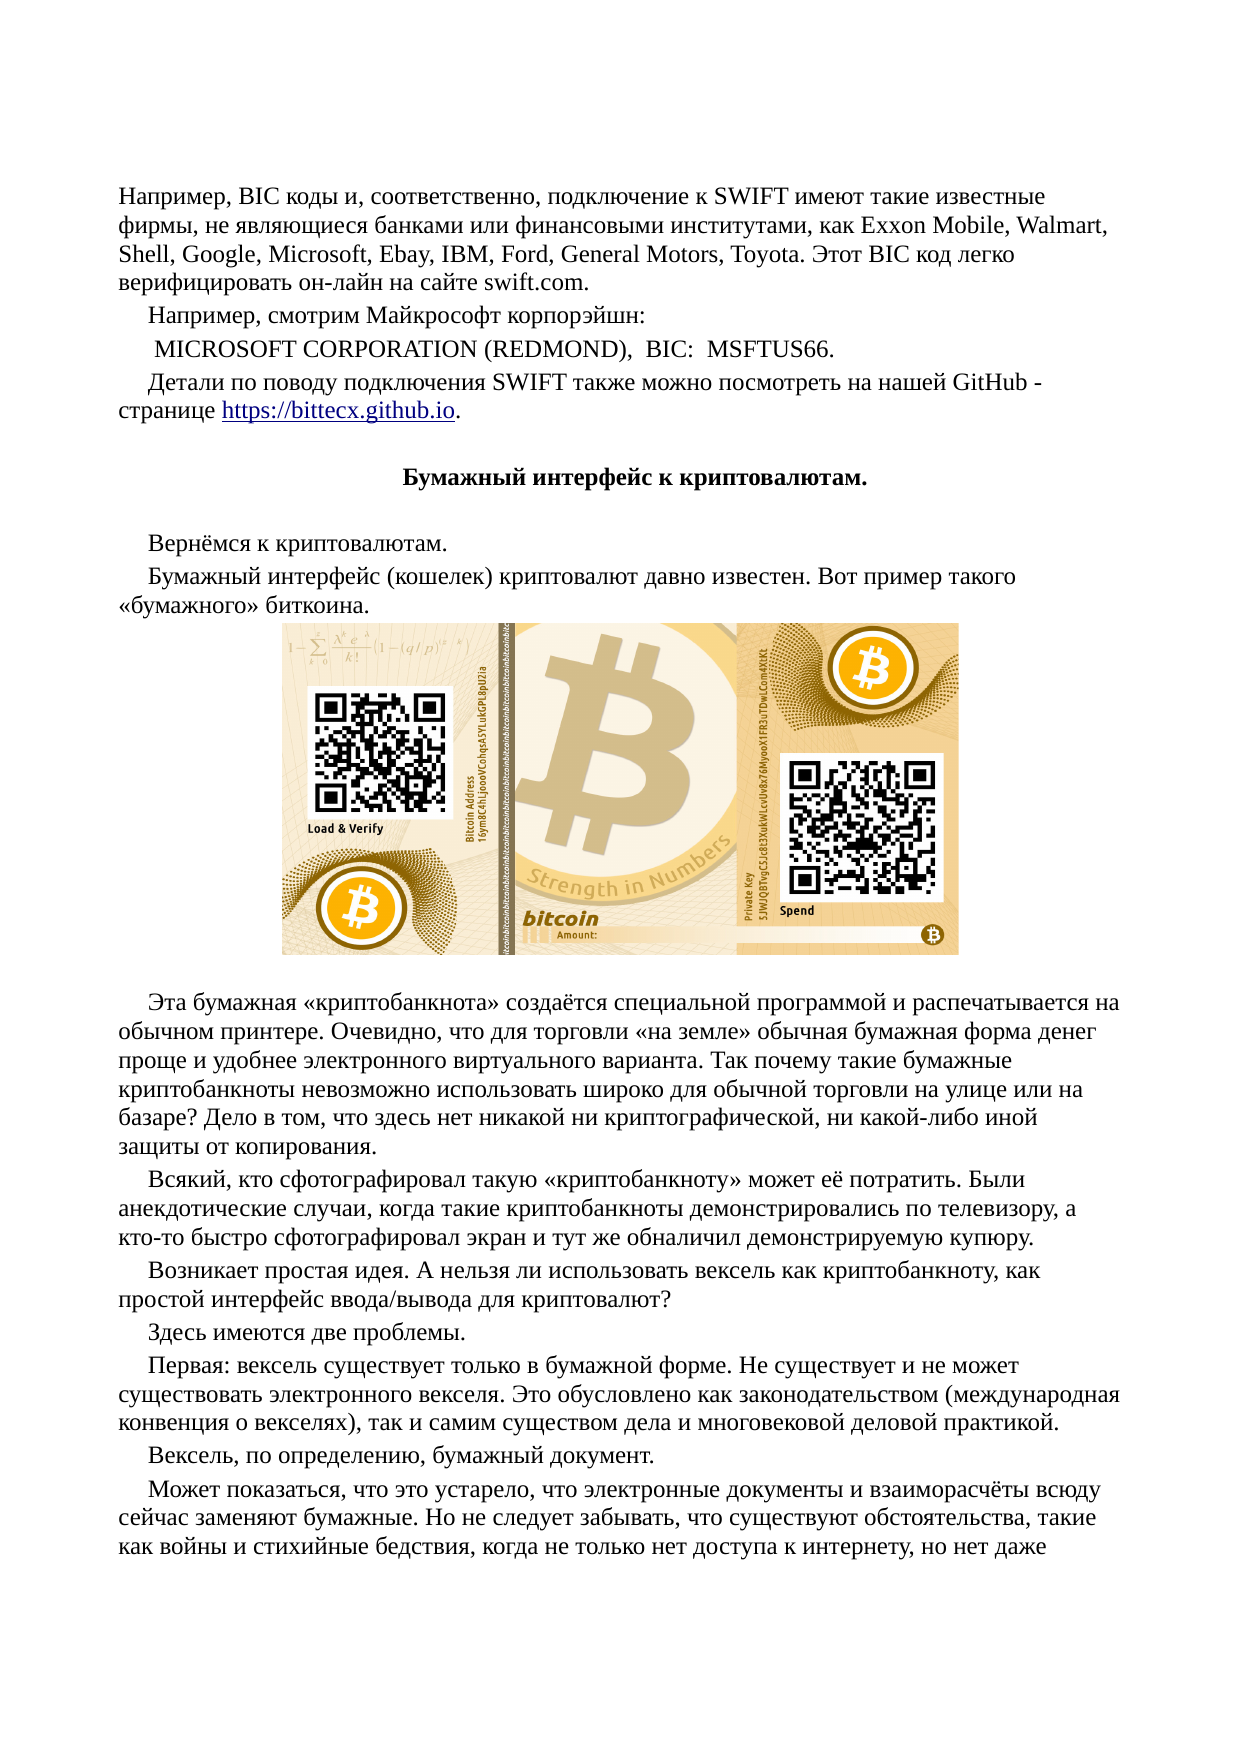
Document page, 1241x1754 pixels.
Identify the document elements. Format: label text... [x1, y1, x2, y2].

text Например, смотрим Майкрософт корпорэйшн: [118, 301, 1122, 334]
picture [282, 623, 959, 955]
text Вернёмся к криптовалютам. [118, 528, 1122, 561]
text Бумажный интерфейс (кошелек) криптовалют давно известен. Вот пример такого «бумажного» биткоина. [118, 561, 1122, 623]
text Например, BIC коды и, соответственно, подключение к SWIFT имеют такие известные фирмы, не являющиеся банками или финансовыми институтами, как Exxon Mobile, Walmart, Shell, Google, Microsoft, Ebay, IBM, Ford, General Motors, Toyota. Этот BIC код легко верифицировать он-лайн на сайте swift.com. [118, 181, 1122, 301]
text MICROSOFT CORPORATION (REDMOND), BIC: MSFTUS66. [118, 334, 1122, 367]
text Детали по поводу подключения SWIFT также можно посмотреть на нашей GitHub - странице https://bittecx.github.io. [118, 367, 1122, 429]
text Возникает простая идея. А нельзя ли использовать вексель как криптобанкноту, как простой интерфейс ввода/вывода для криптовалют? [118, 1255, 1122, 1317]
text Первая: вексель существует только в бумажной форме. Не существует и не может существовать электронного векселя. Это обусловлено как законодательством (международная конвенция о векселях), так и самим существом дела и многовековой деловой практикой. [118, 1350, 1122, 1441]
text Вексель, по определению, бумажный документ. [118, 1441, 1122, 1474]
text Эта бумажная «криптобанкнота» создаётся специальной программой и распечатывается на обычном принтере. Очевидно, что для торговли «на земле» обычная бумажная форма денег проще и удобнее электронного виртуального варианта. Так почему такие бумажные криптобанкноты невозможно использовать широко для обычной торговли на улице или на базаре? Дело в том, что здесь нет никакой ни криптографической, ни какой-либо иной защиты от копирования. [118, 987, 1122, 1164]
text Может показаться, что это устарело, что электронные документы и взаиморасчёты всюду сейчас заменяют бумажные. Но не следует забывать, что существуют обстоятельства, такие как войны и стихийные бедствия, когда не только нет доступа к интернету, но нет даже [118, 1474, 1122, 1564]
text Бумажный интерфейс к криптовалютам. [118, 462, 1122, 495]
text Здесь имеются две проблемы. [118, 1317, 1122, 1350]
text Всякий, кто сфотографировал такую «криптобанкноту» может её потратить. Были анекдотические случаи, когда такие криптобанкноты демонстрировались по телевизору, а кто-то быстро сфотографировал экран и тут же обналичил демонстрируемую купюру. [118, 1164, 1122, 1255]
